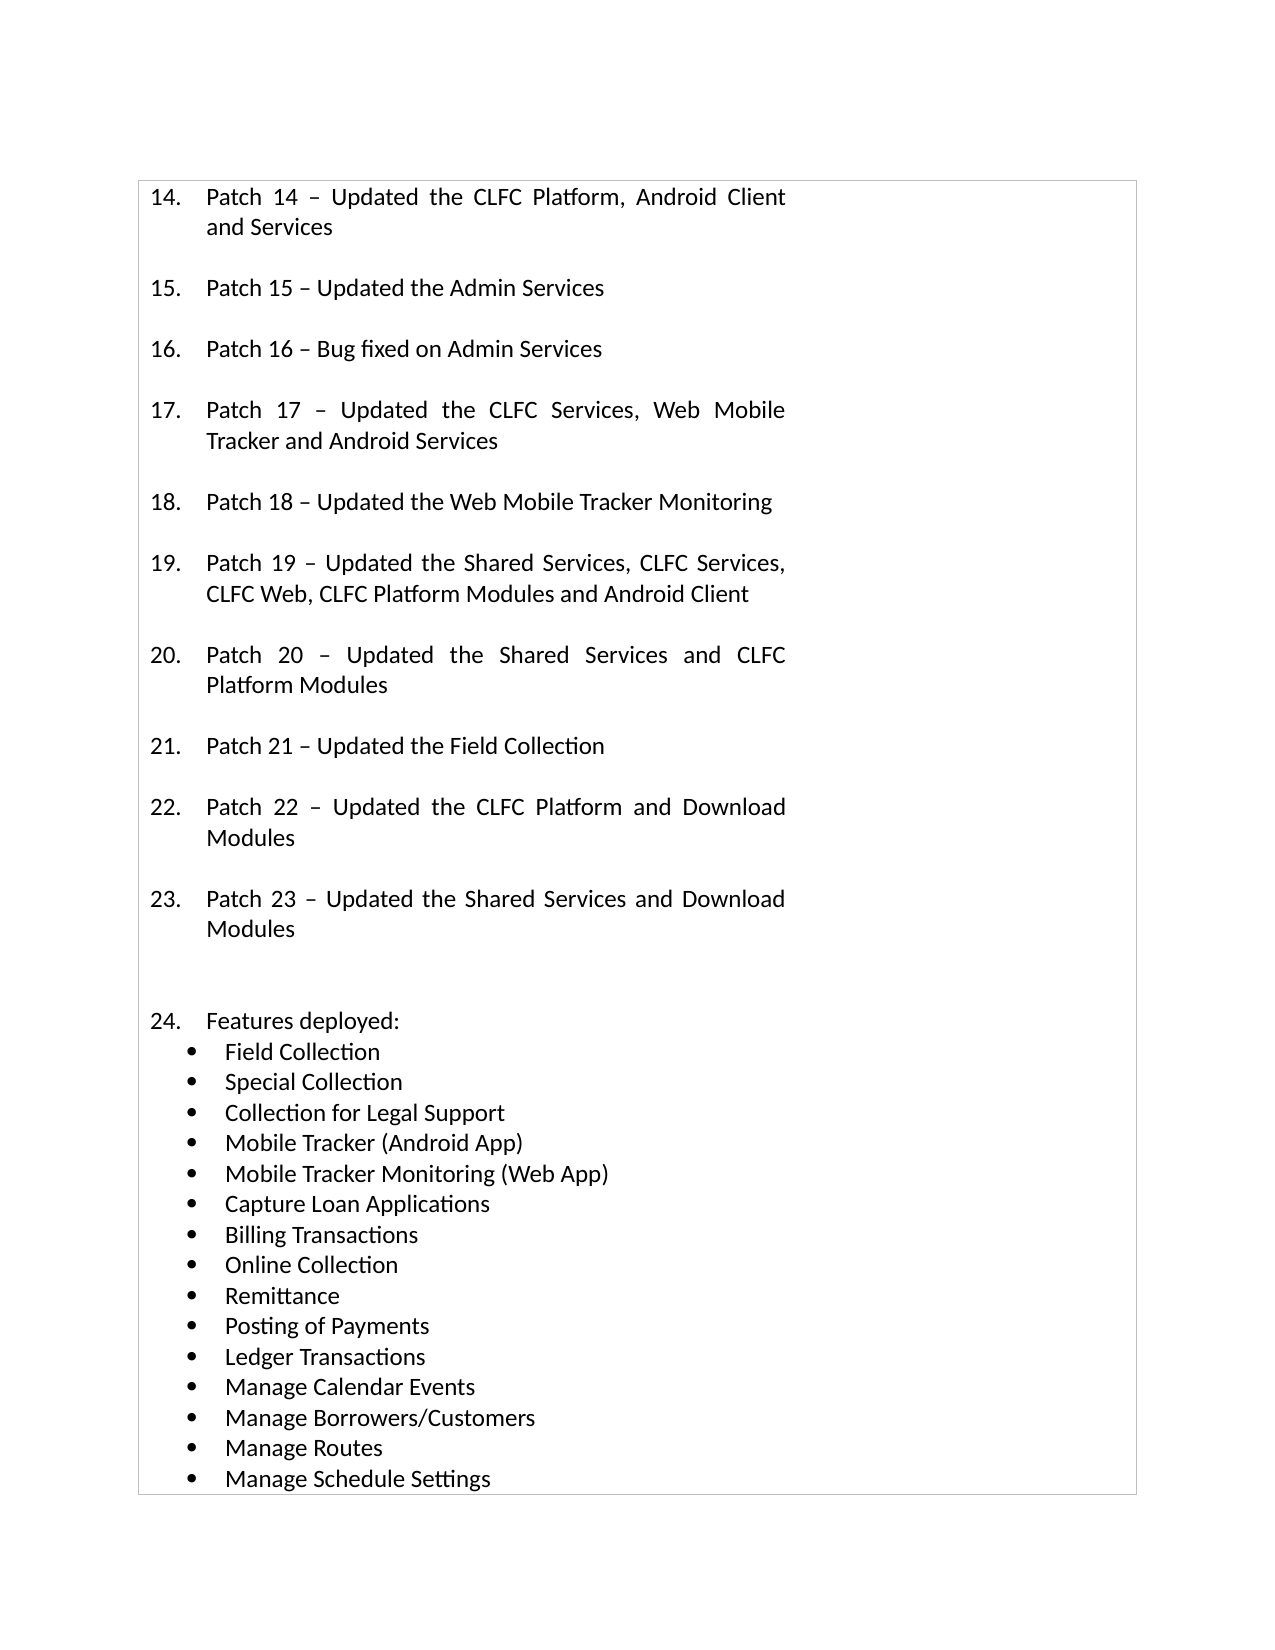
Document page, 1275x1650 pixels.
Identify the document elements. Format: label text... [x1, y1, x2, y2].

table_cell Description The following codes, patches, components, proofs of concept, test cases have been submitted by the Contractor and duly accepted by the Principal in partial fulfilment of the terms of the service contract: Patch 1 – Major updates on schemas and structures for Database, Web, Shared, and Admin Services Patch 2 - Update on Android application Patch 3 - Update on CLFC Web application Patch 4 – Deploying the Web Mobile Tracker Monitoring Patch 5 – Bug fixed on Web Mobile Tracker Monitoring Patch 6 – Bug fixed on Web Mobile Tracker Monitoring Patch 7 – Updated the CLFC Services Patch 8 – Updated the CLFC Services, Android Client and Services Patch 9 – Updated the Shared Services Patch 10 – Updated the CLFC Services Patch 11 – Updated the CLFC Platform Modules Patch 12 – Updated the Web Mobile Tracker to display arrow lines on Google Map Patch 13 – Updated the CLFC Mobile Services Patch 14 – Updated the CLFC Platform, Android Client and Services Patch 15 – Updated the Admin Services Patch 16 – Bug fixed on Admin Services Patch 17 – Updated the CLFC Services, Web Mobile Tracker and Android Services Patch 18 – Updated the Web Mobile Tracker Monitoring Patch 19 – Updated the Shared Services, CLFC Services, CLFC Web, CLFC Platform Modules and Android Client Patch 20 – Updated the Shared Services and CLFC Platform Modules Patch 21 – Updated the Field Collection Patch 22 – Updated the CLFC Platform and Download Modules Patch 23 – Updated the Shared Services and Download Modules Features deployed: Field Collection Special Collection Collection for Legal Support Mobile Tracker (Android App) Mobile Tracker Monitoring (Web App) Capture Loan Applications Billing Transactions Online Collection Remittance Posting of Payments Ledger Transactions Manage Calendar Events Manage Borrowers/Customers Manage Routes Manage Schedule Settings Manage User Accounts Manage User Roles [139, 181, 798, 1493]
table_cell [798, 181, 1136, 1493]
